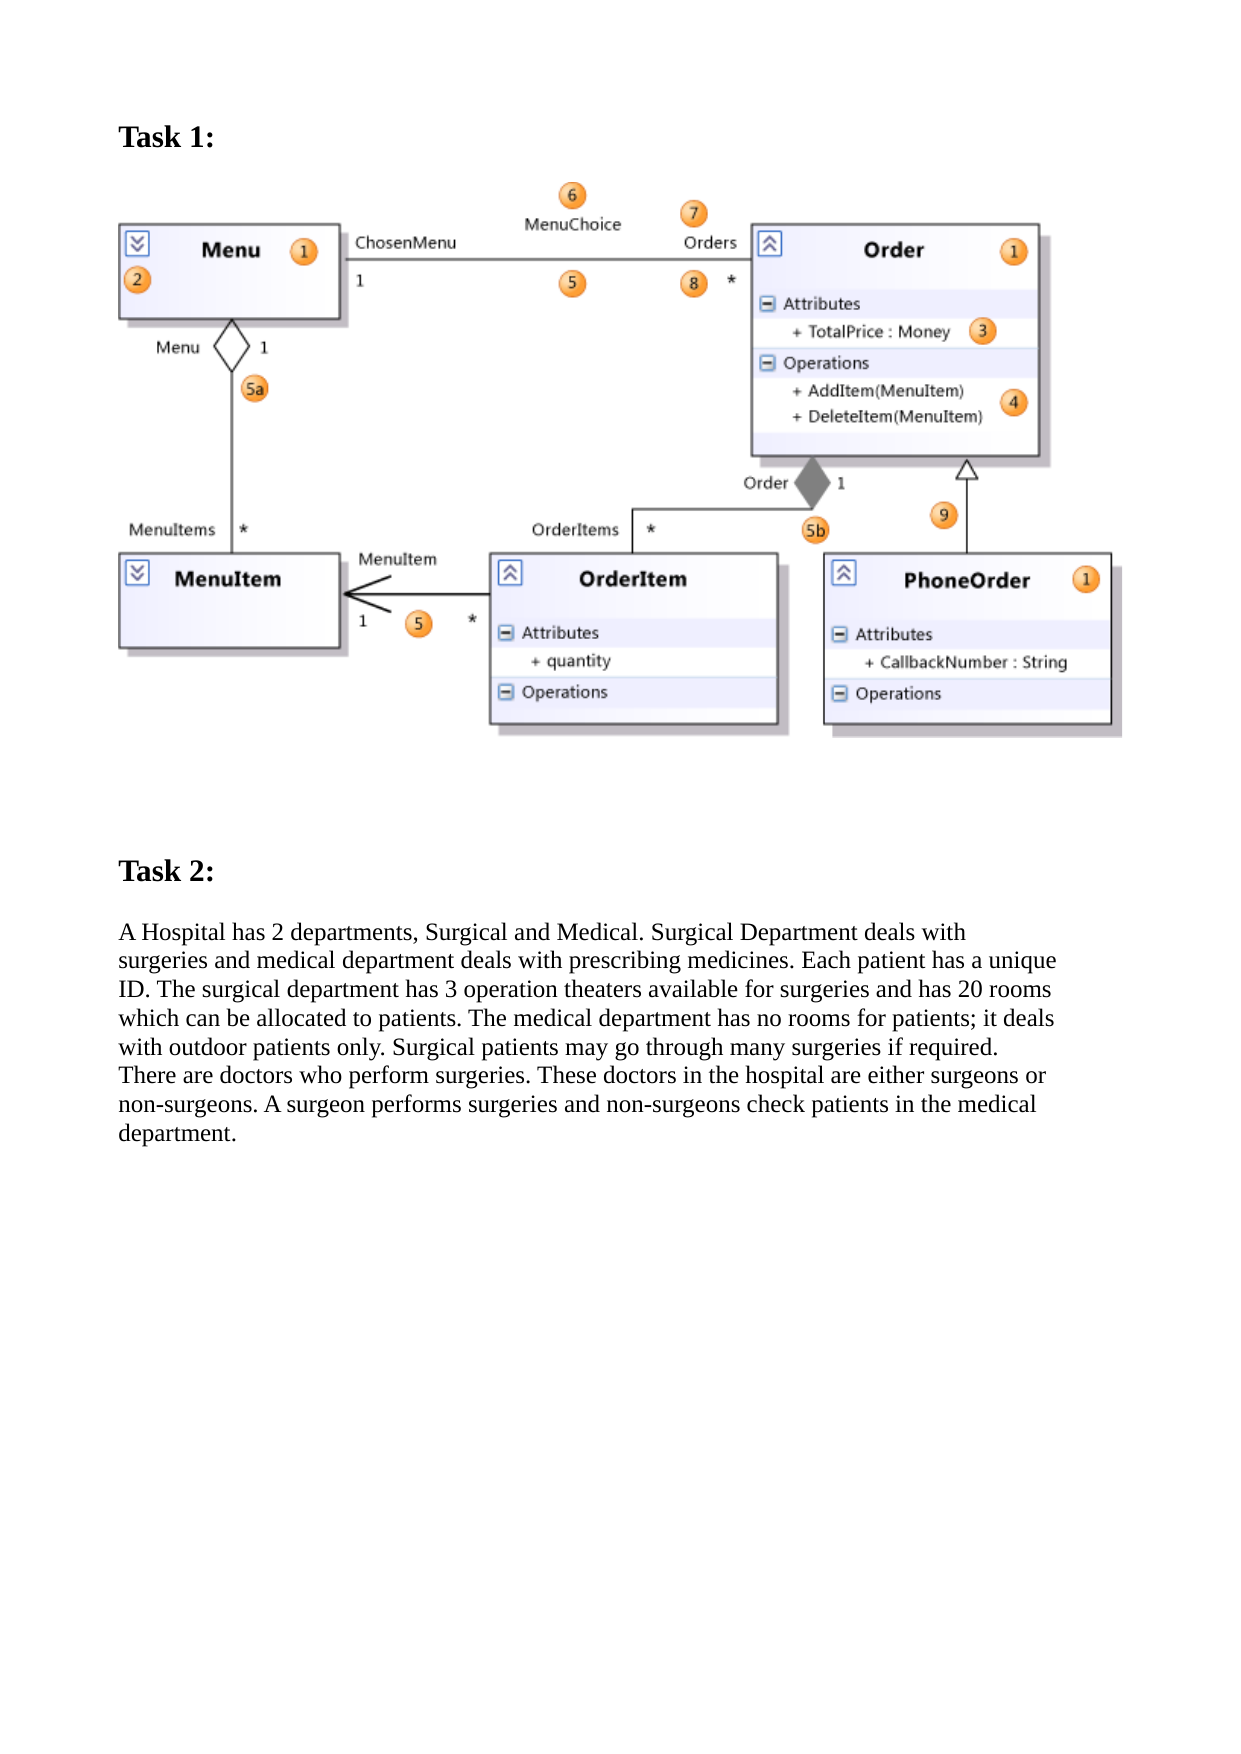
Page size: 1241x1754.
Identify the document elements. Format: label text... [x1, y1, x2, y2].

text surgeries and medical department deals with prescribing medicines. Each patient has a unique [118, 946, 1122, 974]
text department. [118, 1118, 1122, 1147]
text Task 2: [118, 852, 1122, 888]
text non-surgeons. A surgeon performs surgeries and non-surgeons check patients in the medical [118, 1089, 1122, 1118]
text There are doctors who perform surgeries. These doctors in the hospital are either surgeons or [118, 1061, 1122, 1089]
text which can be allocated to patients. The medical department has no rooms for patients; it deals [118, 1003, 1122, 1032]
text with outdoor patients only. Surgical patients may go through many surgeries if required. [118, 1032, 1122, 1061]
text Task 1: [118, 118, 1122, 154]
text A Hospital has 2 departments, Surgical and Medical. Surgical Department deals with [118, 917, 1122, 946]
picture [118, 182, 1123, 738]
text ID. The surgical department has 3 operation theaters available for surgeries and has 20 rooms [118, 974, 1122, 1003]
